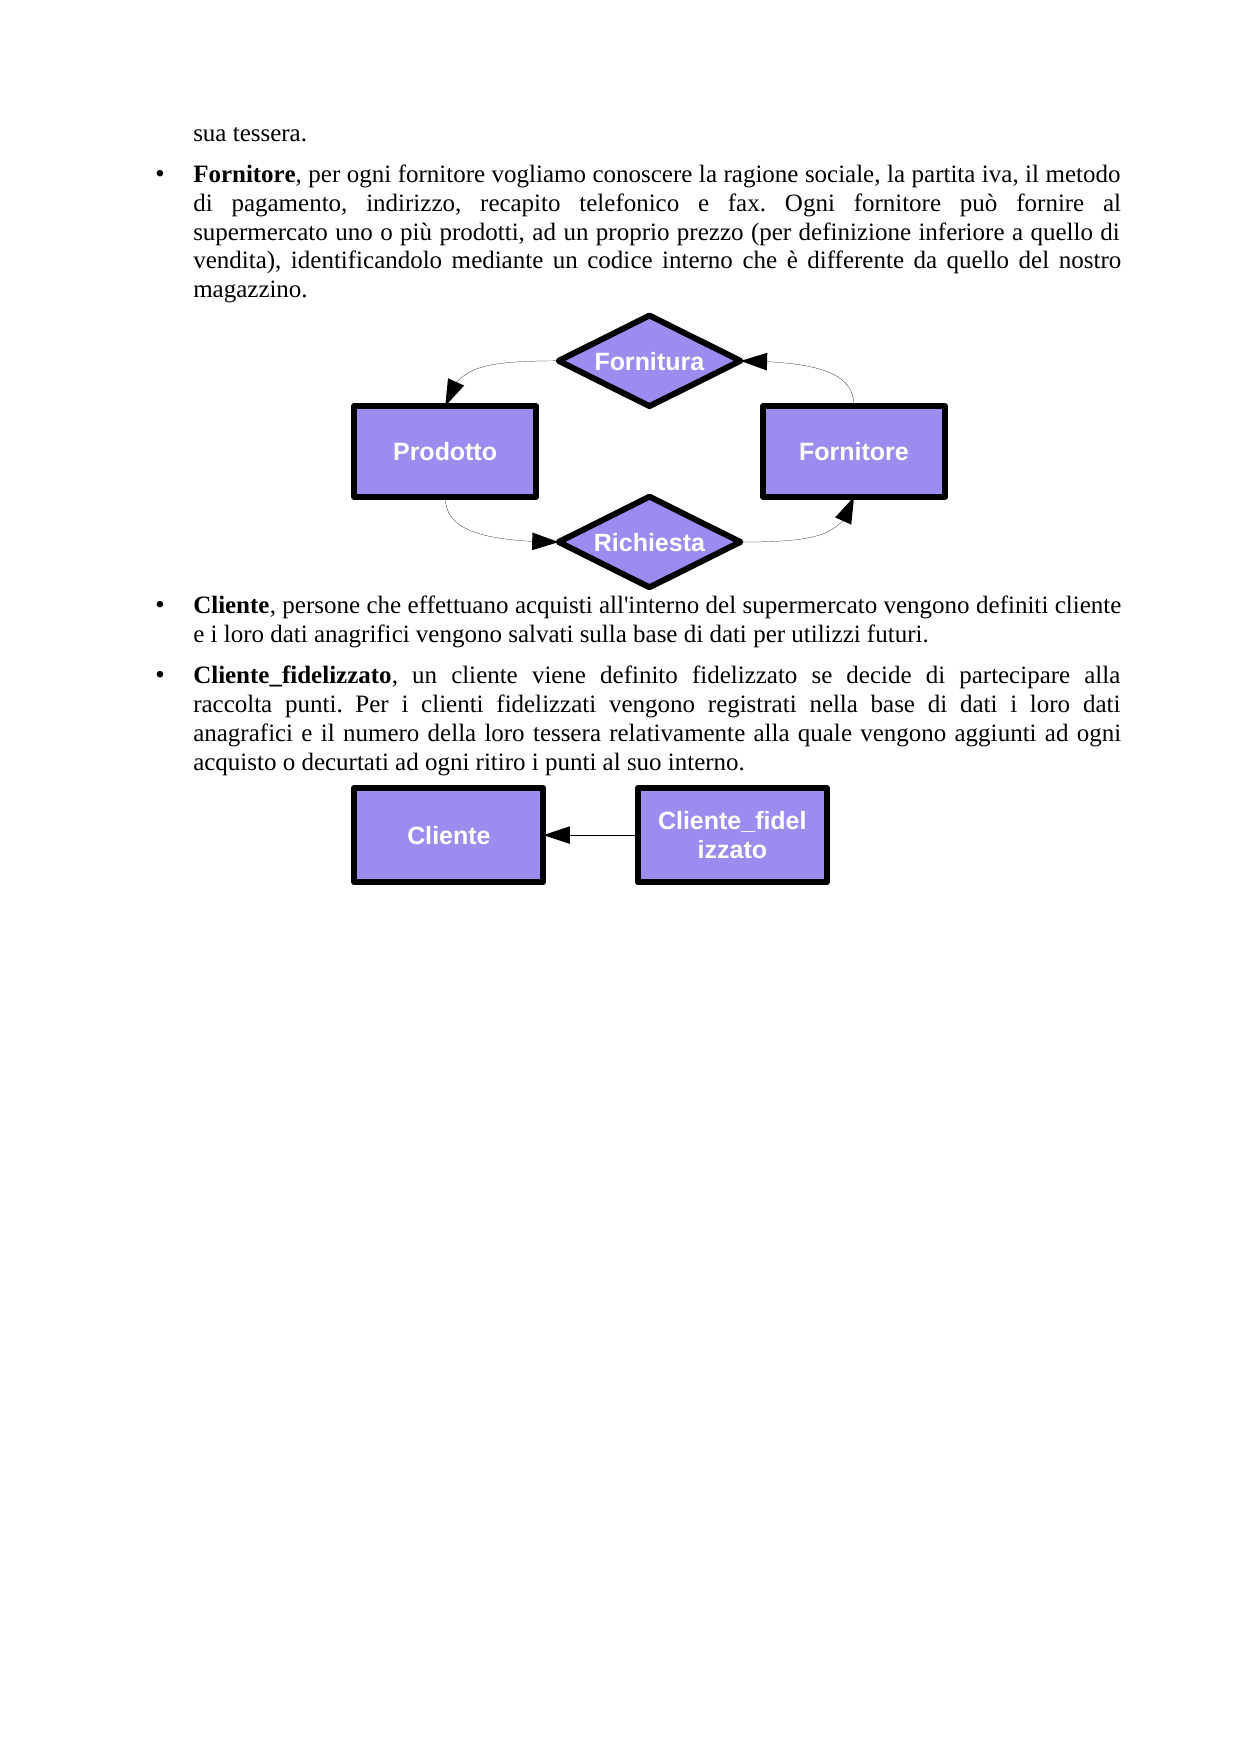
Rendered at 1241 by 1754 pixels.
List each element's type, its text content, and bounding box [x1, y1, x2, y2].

list Fornitore, per ogni fornitore vogliamo conoscere la ragione sociale, la partita iva, il metodo di pagamento, indirizzo, recapito telefonico e fax. Ogni fornitore può fornire al supermercato uno o più prodotti, ad un proprio prezzo (per definizione inferiore a quello di vendita), identificandolo mediante un codice interno che è differente da quello del nostro magazzino. [156, 159, 1122, 303]
list Premio, i premi che si possono vincere tramite la raccolta punti altro non sono che dei prodotti che si vendono normalmente all'interno del supermercato. Tale lista conterrà tutti i prodotti ottenibili come premi, con relativi punti necessari. Ogni qual volta un cliente ritira un premio, previa verifica dei punti acquisiti, questi gli verranno scalati direttamente dalla sua tessera. [156, 118, 1122, 147]
list Cliente_fidelizzato, un cliente viene definito fidelizzato se decide di partecipare alla raccolta punti. Per i clienti fidelizzati vengono registrati nella base di dati i loro dati anagrafici e il numero della loro tessera relativamente alla quale vengono aggiunti ad ogni acquisto o decurtati ad ogni ritiro i punti al suo interno. [156, 660, 1122, 775]
list Cliente, persone che effettuano acquisti all'interno del supermercato vengono definiti cliente e i loro dati anagrifici vengono salvati sulla base di dati per utilizzi futuri. [156, 316, 1122, 648]
